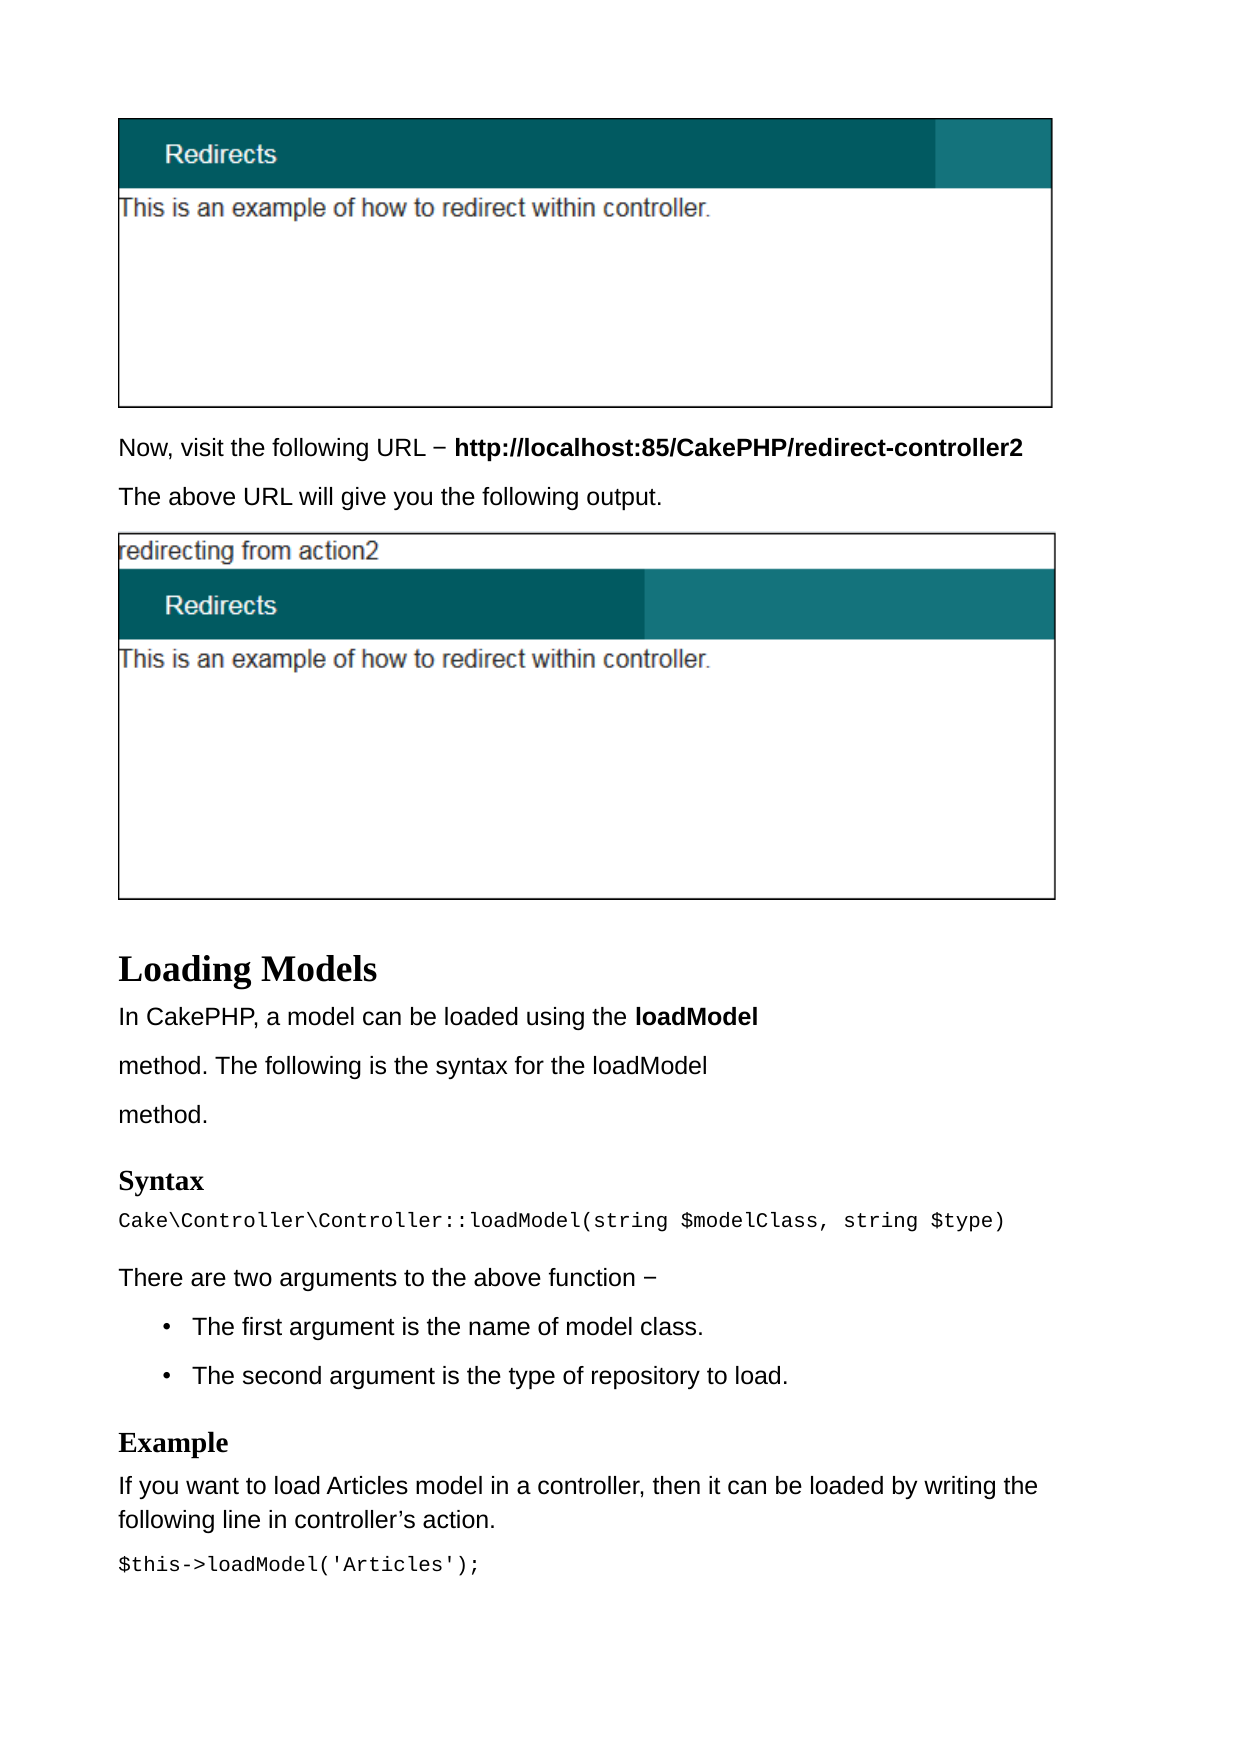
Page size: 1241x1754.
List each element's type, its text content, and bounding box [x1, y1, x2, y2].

list The first argument is the name of model class. [162, 1312, 1122, 1341]
text If you want to load Articles model in a controller, then it can be loaded by writing the following line in controller’s action. [118, 1471, 1122, 1534]
text method. [118, 1100, 1122, 1129]
text Now, visit the following URL − http://localhost:85/CakePHP/redirect-controller2 [118, 433, 1122, 462]
text Cake\Controller\Controller::loadModel(string $modelClass, string $type) [118, 1209, 1122, 1233]
subtitle Syntax [118, 1163, 1122, 1197]
subtitle Example [118, 1425, 1122, 1458]
picture [118, 531, 1056, 900]
list The second argument is the type of repository to load. [162, 1361, 1122, 1390]
text method. The following is the syntax for the loadModel [118, 1051, 1122, 1079]
subtitle Loading Models [118, 946, 1122, 989]
picture [118, 118, 1056, 408]
text There are two arguments to the above function − [118, 1263, 1122, 1291]
text The above URL will give you the following output. [118, 482, 1122, 511]
text $this->loadModel('Articles'); [118, 1554, 1122, 1578]
text In CakePHP, a model can be loaded using the loadModel [118, 1002, 1122, 1031]
